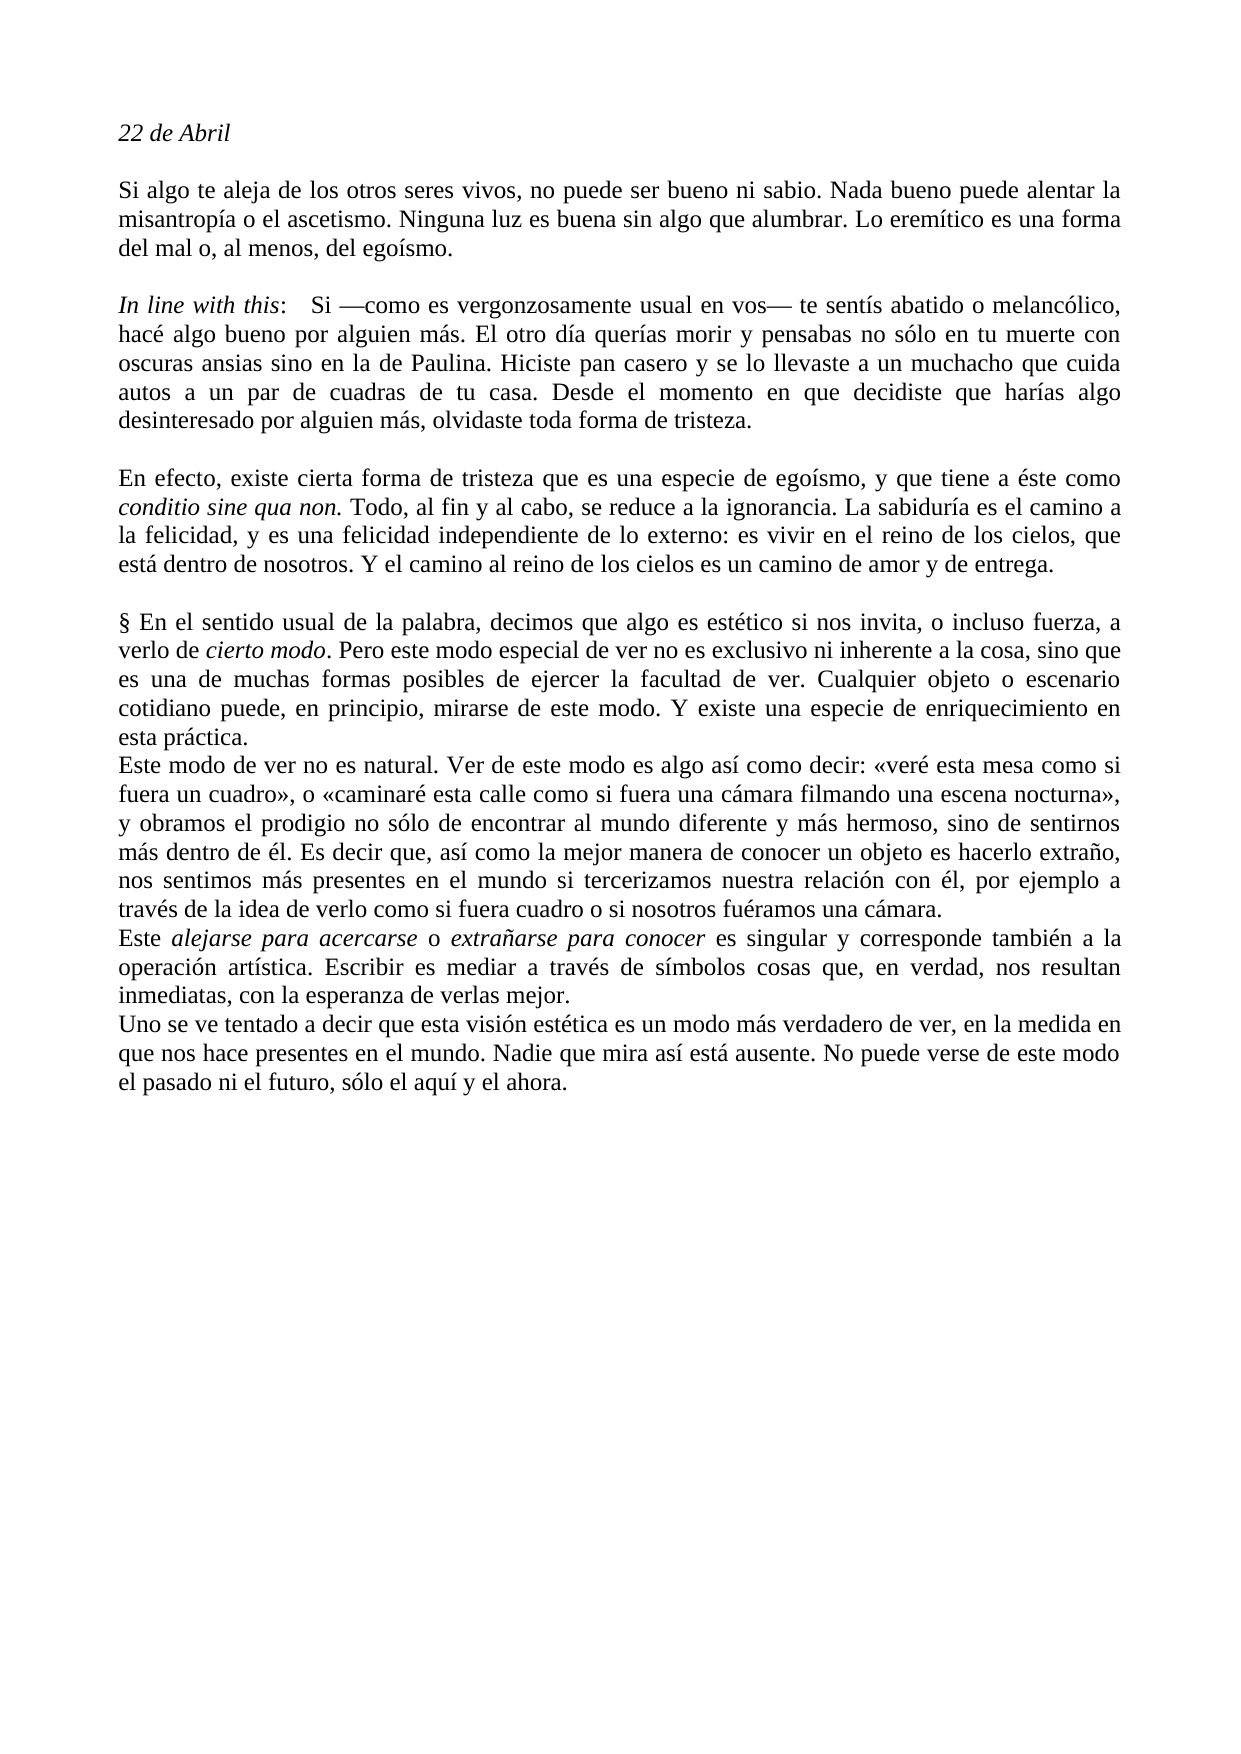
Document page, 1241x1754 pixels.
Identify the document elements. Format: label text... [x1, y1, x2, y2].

text Si algo te aleja de los otros seres vivos, no puede ser bueno ni sabio. Nada bueno puede alentar la misantropía o el ascetismo. Ninguna luz es buena sin algo que alumbrar. Lo eremítico es una forma del mal o, al menos, del egoísmo. [118, 176, 1122, 262]
text § En el sentido usual de la palabra, decimos que algo es estético si nos invita, o incluso fuerza, a verlo de cierto modo. Pero este modo especial de ver no es exclusivo ni inherente a la cosa, sino que es una de muchas formas posibles de ejercer la facultad de ver. Cualquier objeto o escenario cotidiano puede, en principio, mirarse de este modo. Y existe una especie de enriquecimiento en esta práctica. [118, 607, 1122, 751]
text En efecto, existe cierta forma de tristeza que es una especie de egoísmo, y que tiene a éste como conditio sine qua non. Todo, al fin y al cabo, se reduce a la ignorancia. La sabiduría es el camino a la felicidad, y es una felicidad independiente de lo externo: es vivir en el reino de los cielos, que está dentro de nosotros. Y el camino al reino de los cielos es un camino de amor y de entrega. [118, 463, 1122, 578]
text Uno se ve tentado a decir que esta visión estética es un modo más verdadero de ver, en la medida en que nos hace presentes en el mundo. Nadie que mira así está ausente. No puede verse de este modo el pasado ni el futuro, sólo el aquí y el ahora. [118, 1009, 1122, 1096]
text In line with this: Si —como es vergonzosamente usual en vos— te sentís abatido o melancólico, hacé algo bueno por alguien más. El otro día querías morir y pensabas no sólo en tu muerte con oscuras ansias sino en la de Paulina. Hiciste pan casero y se lo llevaste a un muchacho que cuida autos a un par de cuadras de tu casa. Desde el momento en que decidiste que harías algo desinteresado por alguien más, olvidaste toda forma de tristeza. [118, 291, 1122, 434]
text Este modo de ver no es natural. Ver de este modo es algo así como decir: «veré esta mesa como si fuera un cuadro», o «caminaré esta calle como si fuera una cámara filmando una escena nocturna», y obramos el prodigio no sólo de encontrar al mundo diferente y más hermoso, sino de sentirnos más dentro de él. Es decir que, así como la mejor manera de conocer un objeto es hacerlo extraño, nos sentimos más presentes en el mundo si tercerizamos nuestra relación con él, por ejemplo a través de la idea de verlo como si fuera cuadro o si nosotros fuéramos una cámara. [118, 751, 1122, 923]
text 22 de Abril [118, 118, 1122, 147]
text Este alejarse para acercarse o extrañarse para conocer es singular y corresponde también a la operación artística. Escribir es mediar a través de símbolos cosas que, en verdad, nos resultan inmediatas, con la esperanza de verlas mejor. [118, 923, 1122, 1009]
